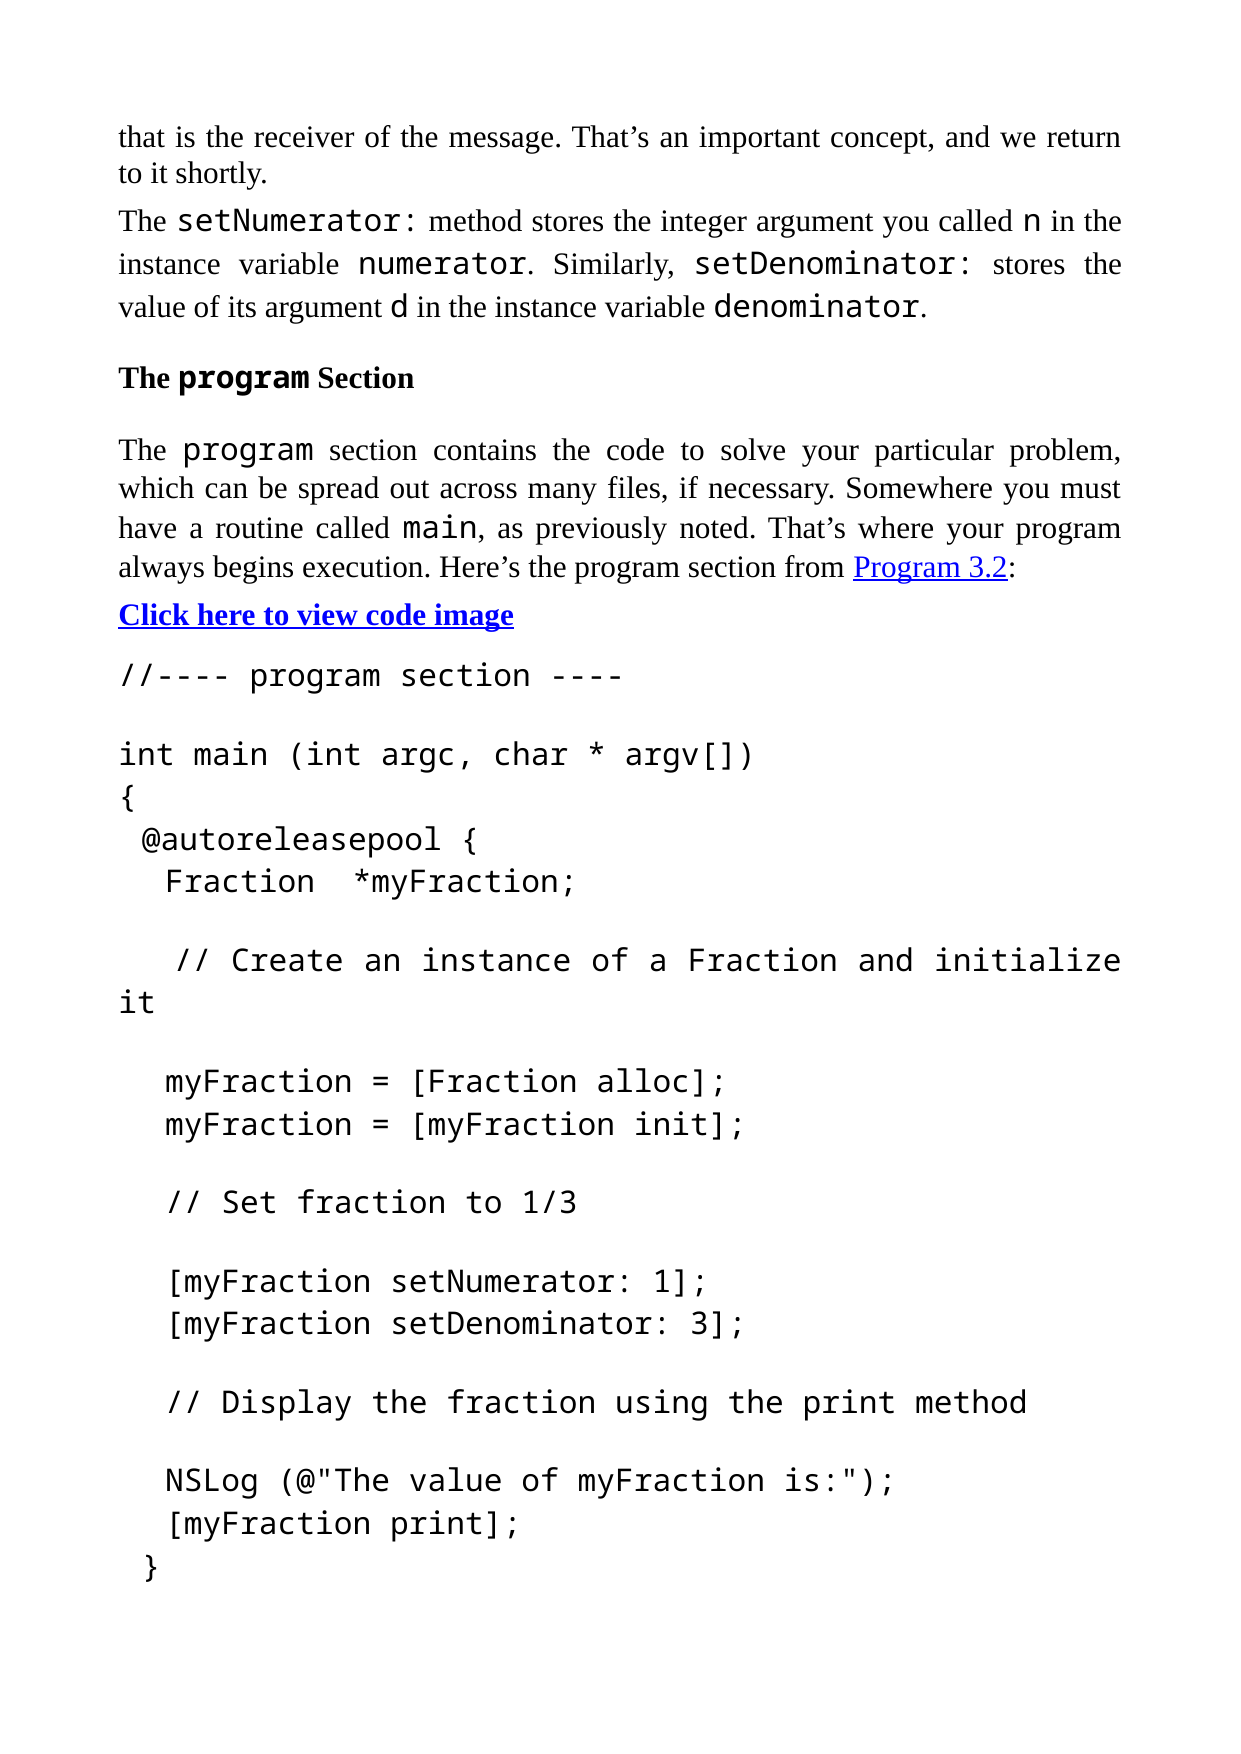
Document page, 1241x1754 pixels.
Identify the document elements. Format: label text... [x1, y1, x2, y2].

text The program section contains the code to solve your particular problem, which can be spread out across many files, if necessary. Somewhere you must have a routine called main, as previously noted. That’s where your program always begins execution. Here’s the program section from Program 3.2: [118, 427, 1122, 584]
text The setNumerator: method stores the integer argument you called n in the instance variable numerator. Similarly, setDenominator: stores the value of its argument d in the instance variable denominator. [118, 198, 1122, 326]
text that is the receiver of the message. That’s an important concept, and we return to it shortly. [118, 118, 1122, 190]
text //---- program section ---- int main (int argc, char * argv[]) { @autoreleasepool { Fraction *myFraction; // Create an instance of a Fraction and initialize it myFraction = [Fraction alloc]; myFraction = [myFraction init]; // Set fraction to 1/3 [myFraction setNumerator: 1]; [myFraction setDenominator: 3]; // Display the fraction using the print method NSLog (@"The value of myFraction is:"); [myFraction print]; } [118, 653, 1122, 1622]
text Click here to view code image [118, 596, 1122, 632]
text The program Section [118, 355, 1122, 397]
